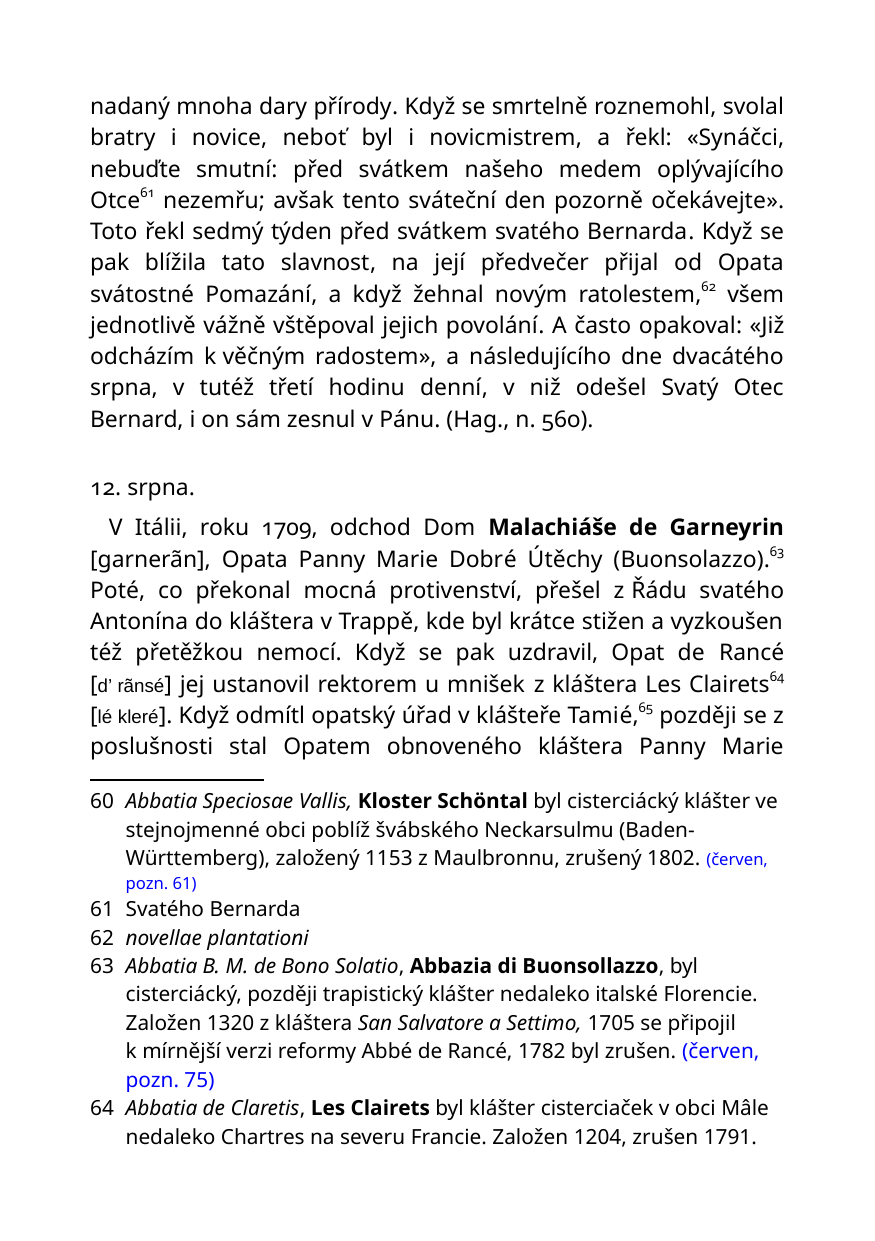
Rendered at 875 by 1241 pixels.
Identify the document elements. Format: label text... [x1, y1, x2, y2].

text Abbatia B. M. de Bono Solatio, Abbazia di Buonsollazzo, byl cisterciácký, později trapistický klášter nedaleko italské Florencie. Založen 1320 z kláštera San Salvatore a Settimo, 1705 se připojil k mírnější verzi reformy Abbé de Rancé, 1782 byl zrušen. (červen, pozn. 75) [90, 951, 784, 1093]
text Abbatia Speciosae Vallis, Kloster Schöntal byl cisterciácký klášter ve stejno­jmenné obci poblíž švábského Neckarsulmu (Baden-Württemberg), založený 1153 z Maulbronnu, zrušený 1802. (červen, pozn. 61) [90, 786, 784, 894]
text 12. srpna. [90, 471, 784, 502]
text V Itálii, roku 1709, odchod Dom Malachiáše de Garneyrin [garnerãn], Opata Panny Marie Dobré Útěchy (Buonsolazzo). Poté, co překonal mocná protivenství, přešel z Řádu svatého Antonína do kláštera v Trappě, kde byl krátce stižen a vyzkoušen též přetěžkou nemocí. Když se pak uzdravil, Opat de Rancé [d’ rãnsé] jej ustanovil rektorem u mnišek z kláštera Les Clairets [lé kleré]. Když odmítl opatský úřad v klášteře Tamié, později se z poslušnosti stal Opatem obnoveného kláštera Panny Marie [90, 511, 784, 761]
text Abbatia de Claretis, Les Clairets byl klášter cisterciaček v obci Mâle nedaleko Chartres na severu Francie. Založen 1204, zrušen 1791. [90, 1093, 784, 1150]
text nadaný mnoha dary přírody. Když se smrtelně roznemohl, svolal bratry i novice, neboť byl i novicmistrem, a řekl: «Synáčci, nebuďte smutní: před svátkem našeho medem oplývajícího Otce nezemřu; avšak tento sváteční den pozorně očekávejte». Toto řekl sedmý týden před svátkem svatého Bernarda. Když se pak blížila tato slavnost, na její předvečer přijal od Opata svátostné Pomazání, a když žehnal novým ratolestem, všem jednotlivě vážně vštěpoval jejich povolání. A často opakoval: «Již odcházím k věčným radostem», a následujícího dne dvacátého srpna, v tutéž třetí hodinu denní, v niž odešel Svatý Otec Bernard, i on sám zesnul v Pánu. (Hag., n. 56o). [90, 90, 784, 434]
text novellae plantationi [90, 923, 784, 951]
text Svatého Bernarda [90, 894, 784, 923]
